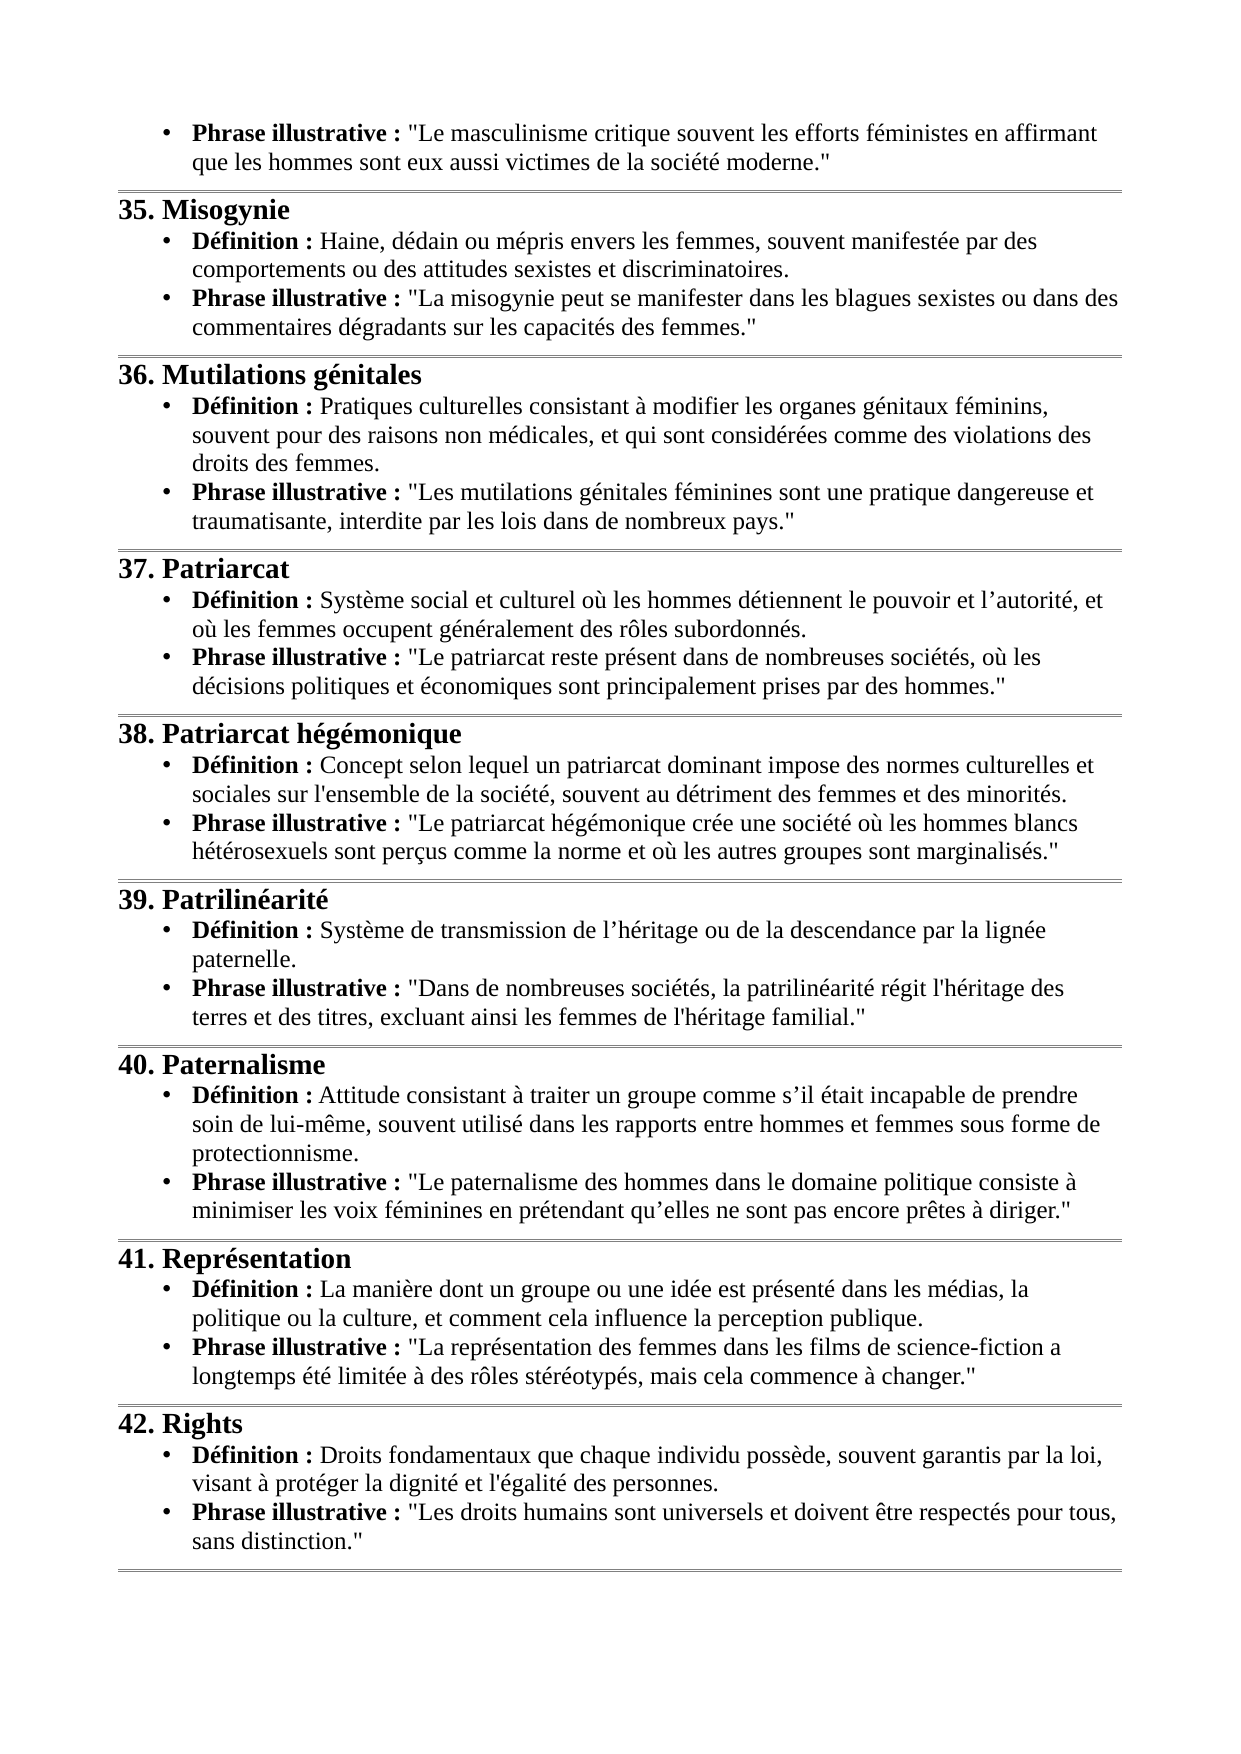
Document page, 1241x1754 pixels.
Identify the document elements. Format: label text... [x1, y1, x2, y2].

list Définition : La manière dont un groupe ou une idée est présenté dans les médias, la politique ou la culture, et comment cela influence la perception publique. [162, 1274, 1122, 1332]
subtitle 40. Paternalisme [118, 1048, 1122, 1081]
list Définition : Haine, dédain ou mépris envers les femmes, souvent manifestée par des comportements ou des attitudes sexistes et discriminatoires. [162, 226, 1122, 283]
list Définition : Attitude consistant à traiter un groupe comme s’il était incapable de prendre soin de lui-même, souvent utilisé dans les rapports entre hommes et femmes sous forme de protectionnisme. [162, 1081, 1122, 1167]
subtitle 42. Rights [118, 1407, 1122, 1440]
subtitle 39. Patrilinéarité [118, 883, 1122, 915]
list Phrase illustrative : "Les droits humains sont universels et doivent être respectés pour tous, sans distinction." [162, 1497, 1122, 1555]
subtitle 37. Patriarcat [118, 552, 1122, 585]
list Définition : Système de transmission de l’héritage ou de la descendance par la lignée paternelle. [162, 915, 1122, 973]
list Phrase illustrative : "Le masculinisme critique souvent les efforts féministes en affirmant que les hommes sont eux aussi victimes de la société moderne." [162, 118, 1122, 176]
subtitle 41. Représentation [118, 1242, 1122, 1274]
list Définition : Droits fondamentaux que chaque individu possède, souvent garantis par la loi, visant à protéger la dignité et l'égalité des personnes. [162, 1440, 1122, 1497]
list Phrase illustrative : "Le patriarcat hégémonique crée une société où les hommes blancs hétérosexuels sont perçus comme la norme et où les autres groupes sont marginalisés." [162, 808, 1122, 865]
list Phrase illustrative : "La représentation des femmes dans les films de science-fiction a longtemps été limitée à des rôles stéréotypés, mais cela commence à changer." [162, 1332, 1122, 1389]
list Phrase illustrative : "Les mutilations génitales féminines sont une pratique dangereuse et traumatisante, interdite par les lois dans de nombreux pays." [162, 477, 1122, 535]
list Définition : Système social et culturel où les hommes détiennent le pouvoir et l’autorité, et où les femmes occupent généralement des rôles subordonnés. [162, 585, 1122, 642]
list Phrase illustrative : "La misogynie peut se manifester dans les blagues sexistes ou dans des commentaires dégradants sur les capacités des femmes." [162, 283, 1122, 341]
list Phrase illustrative : "Dans de nombreuses sociétés, la patrilinéarité régit l'héritage des terres et des titres, excluant ainsi les femmes de l'héritage familial." [162, 973, 1122, 1030]
subtitle 38. Patriarcat hégémonique [118, 717, 1122, 750]
list Phrase illustrative : "Le paternalisme des hommes dans le domaine politique consiste à minimiser les voix féminines en prétendant qu’elles ne sont pas encore prêtes à diriger." [162, 1167, 1122, 1224]
list Phrase illustrative : "Le patriarcat reste présent dans de nombreuses sociétés, où les décisions politiques et économiques sont principalement prises par des hommes." [162, 642, 1122, 700]
subtitle 36. Mutilations génitales [118, 358, 1122, 391]
subtitle 35. Misogynie [118, 193, 1122, 226]
list Définition : Concept selon lequel un patriarcat dominant impose des normes culturelles et sociales sur l'ensemble de la société, souvent au détriment des femmes et des minorités. [162, 750, 1122, 808]
list Définition : Pratiques culturelles consistant à modifier les organes génitaux féminins, souvent pour des raisons non médicales, et qui sont considérées comme des violations des droits des femmes. [162, 391, 1122, 477]
